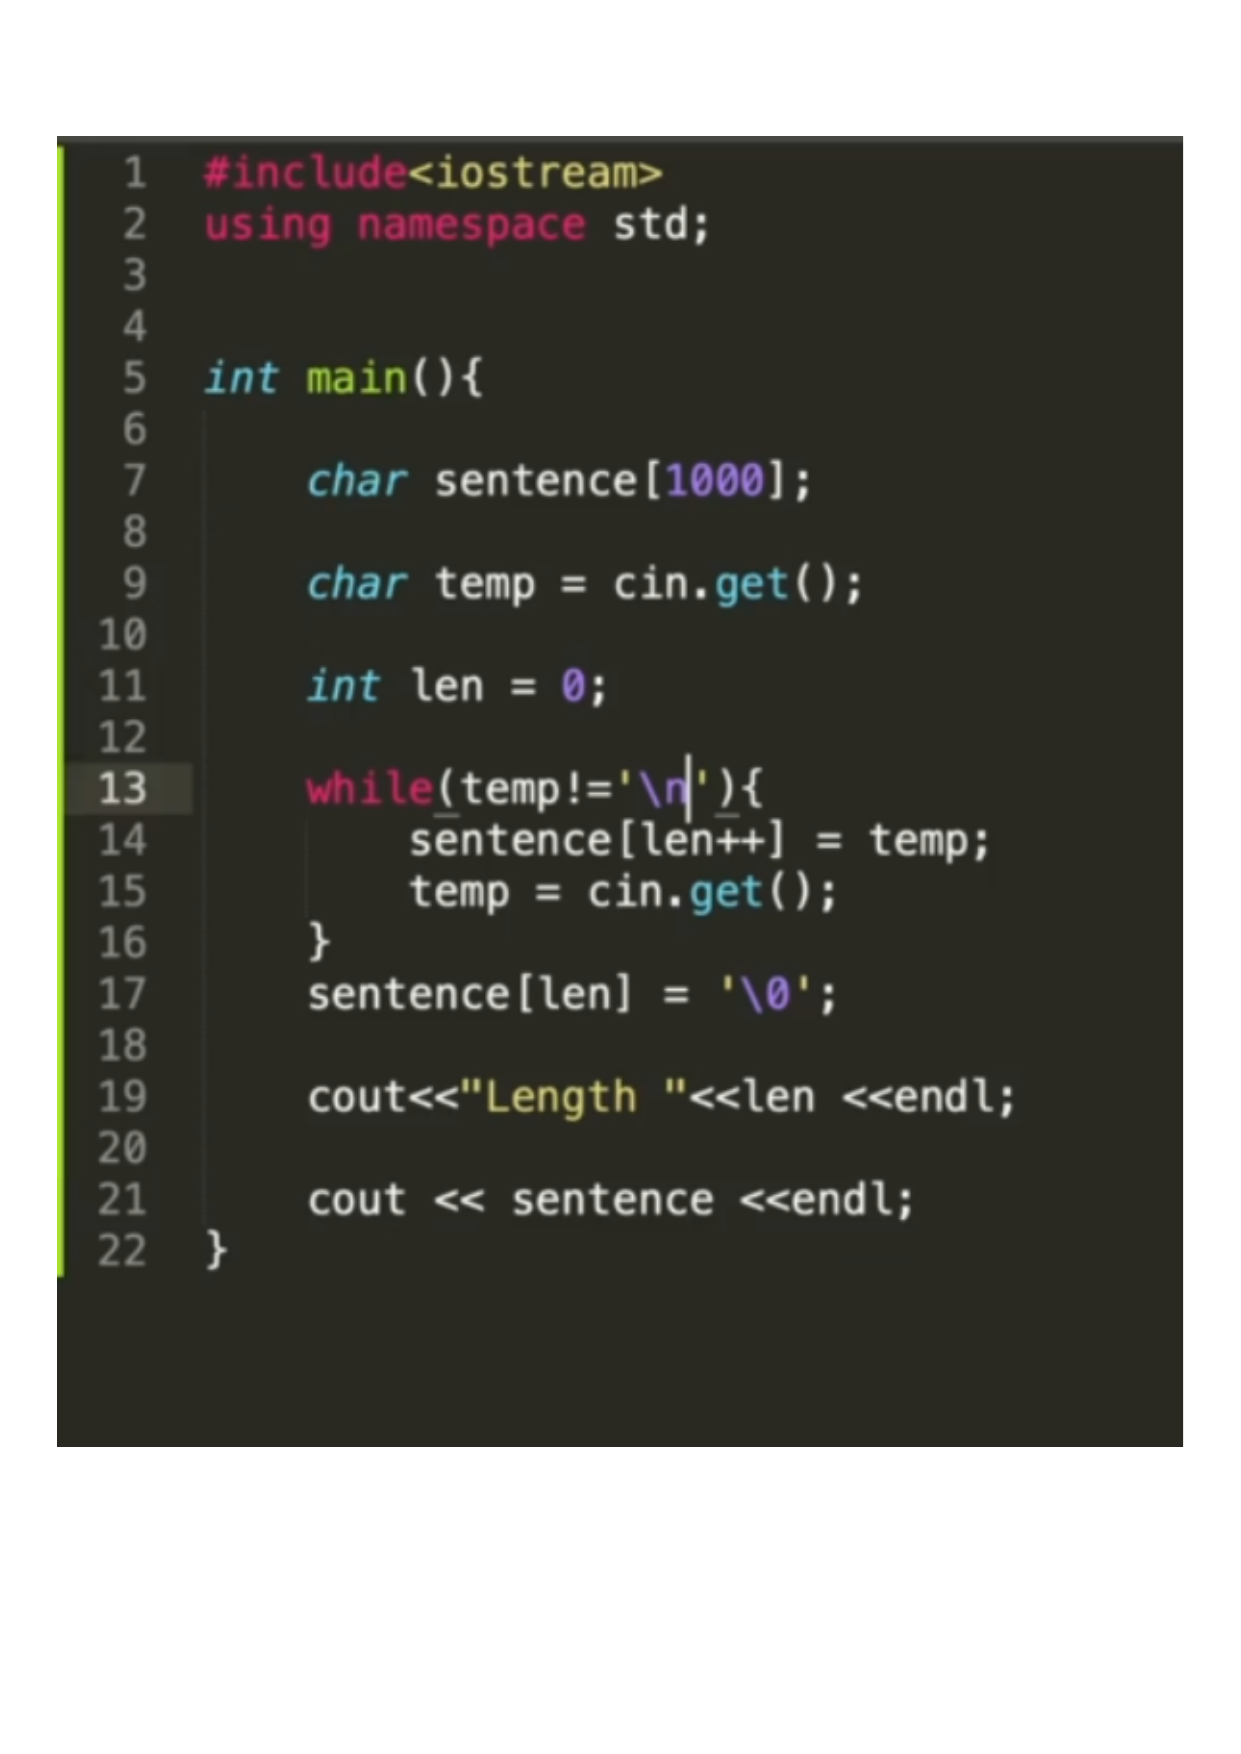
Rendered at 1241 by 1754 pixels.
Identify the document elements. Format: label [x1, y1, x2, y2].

picture [57, 136, 1184, 1447]
